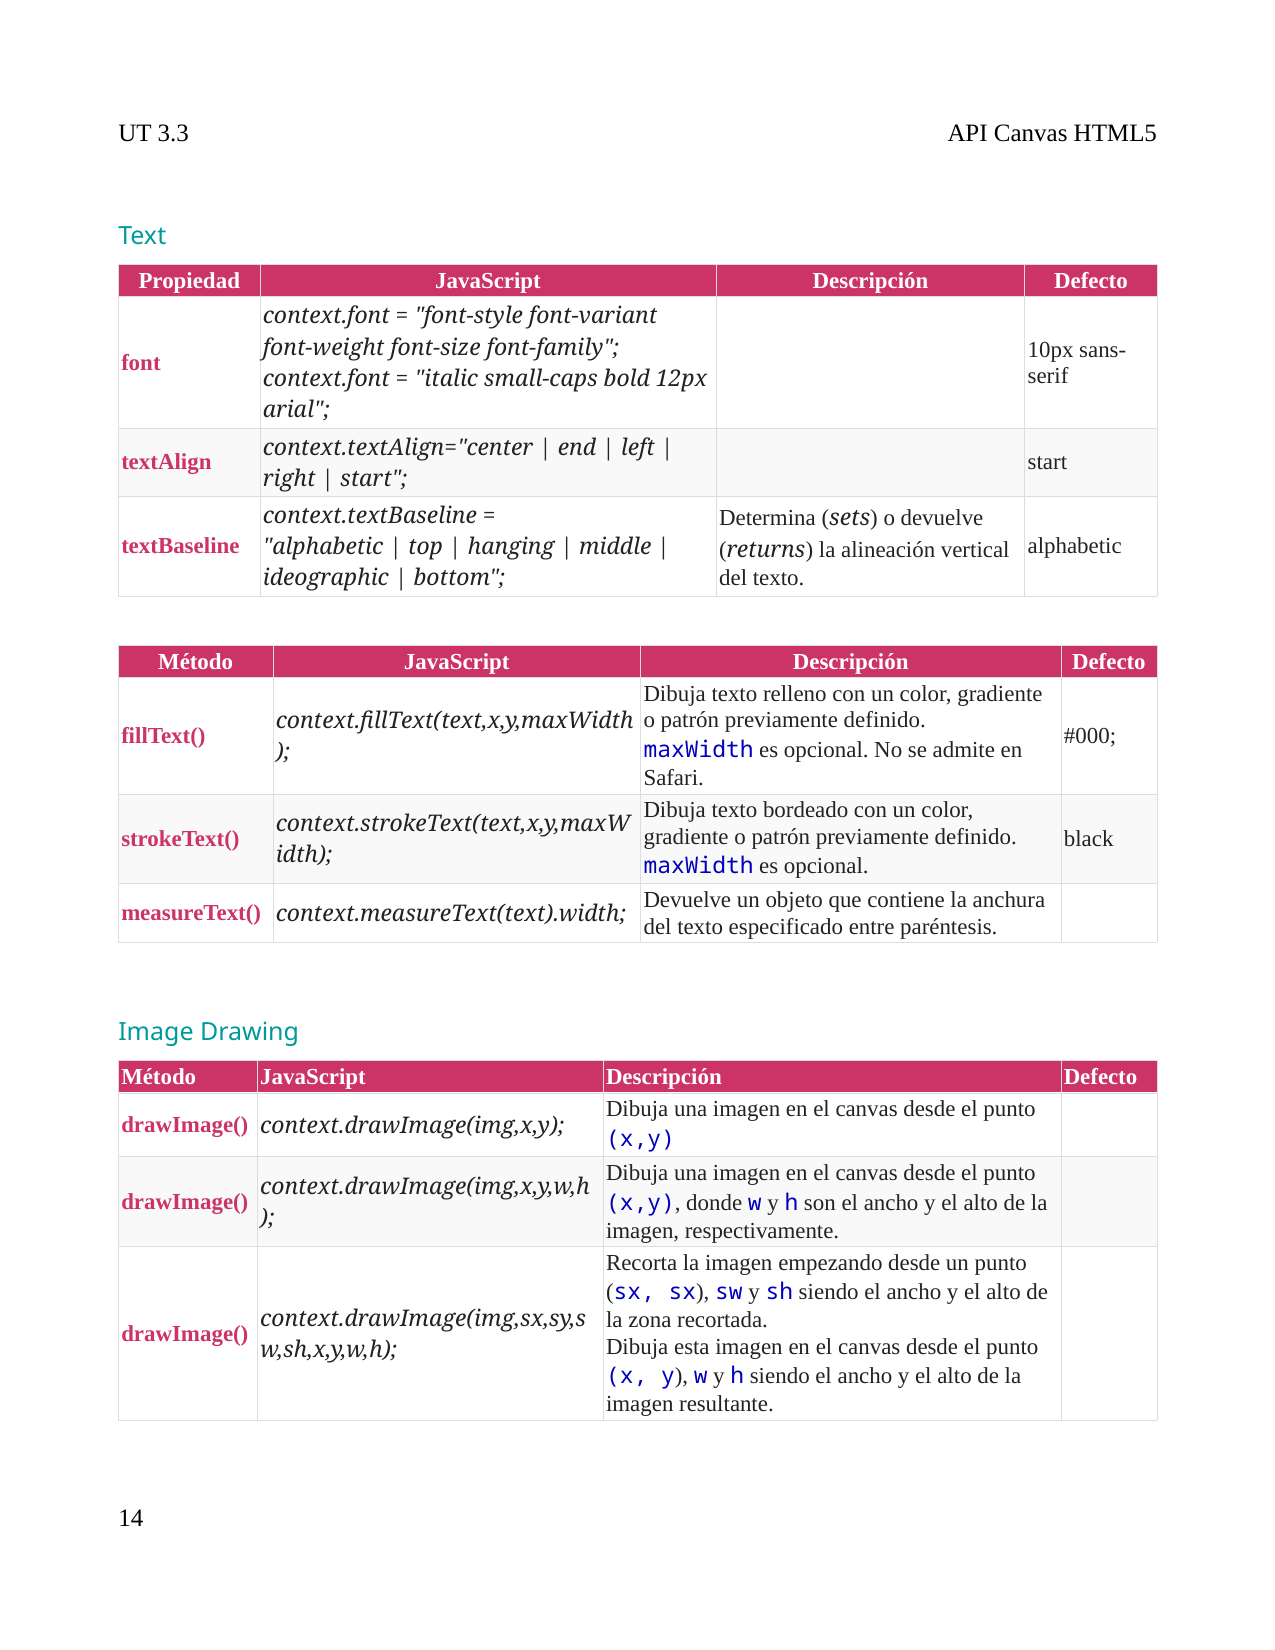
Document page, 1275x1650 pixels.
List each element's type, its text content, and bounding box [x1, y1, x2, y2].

table_cell fillText() [119, 678, 273, 793]
subtitle Image Drawing [118, 1014, 1157, 1048]
table_header Defecto [1062, 646, 1157, 677]
table_header JavaScript [258, 1061, 603, 1092]
table_cell context.strokeText(text,x,y,maxWidth); [274, 795, 640, 883]
subtitle Text [118, 218, 1157, 252]
table_cell context.fillText(text,x,y,maxWidth); [274, 678, 640, 793]
table_cell [1062, 1247, 1157, 1420]
table_header Descripción [641, 646, 1061, 677]
table_cell [1062, 1094, 1157, 1156]
table_cell context.textAlign="center | end | left | right | start"; [261, 429, 716, 496]
table_cell textAlign [119, 429, 260, 496]
table_cell drawImage() [119, 1094, 257, 1156]
table_header JavaScript [261, 265, 716, 296]
table_cell Dibuja una imagen en el canvas desde el punto (x,y), donde w y h son el ancho y el alto de la imagen, respectivamente. [604, 1157, 1061, 1246]
table_cell context.textBaseline = "alphabetic | top | hanging | middle | ideographic | bottom"; [261, 497, 716, 596]
table_cell measureText() [119, 884, 273, 942]
table_cell 10px sans-serif [1025, 297, 1157, 427]
table_cell Dibuja texto relleno con un color, gradiente o patrón previamente definido. maxWidth es opcional. No se admite en Safari. [641, 678, 1061, 793]
table_cell #000; [1062, 678, 1157, 793]
table_cell context.drawImage(img,x,y,w,h); [258, 1157, 603, 1246]
table_cell drawImage() [119, 1247, 257, 1420]
table_header Método [119, 1061, 257, 1092]
table_cell font [119, 297, 260, 427]
table_cell context.drawImage(img,sx,sy,sw,sh,x,y,w,h); [258, 1247, 603, 1420]
table_header Defecto [1062, 1061, 1157, 1092]
table_cell context.font = "font-style font-variant font-weight font-size font-family"; context.font = "italic small-caps bold 12px arial"; [261, 297, 716, 427]
table_header JavaScript [274, 646, 640, 677]
table_header Defecto [1025, 265, 1157, 296]
table_cell Devuelve un objeto que contiene la anchura del texto especificado entre paréntesis. [641, 884, 1061, 942]
table_cell context.measureText(text).width; [274, 884, 640, 942]
table_cell context.drawImage(img,x,y); [258, 1094, 603, 1156]
table_header Descripción [717, 265, 1024, 296]
table_cell strokeText() [119, 795, 273, 883]
table_cell [717, 297, 1024, 427]
table_cell Recorta la imagen empezando desde un punto (sx, sx), sw y sh siendo el ancho y el alto de la zona recortada. Dibuja esta imagen en el canvas desde el punto (x, y), w y h siendo el ancho y el alto de la imagen resultante. [604, 1247, 1061, 1420]
table_cell [717, 429, 1024, 496]
table_cell Dibuja una imagen en el canvas desde el punto (x,y) [604, 1094, 1061, 1156]
table_cell [1062, 884, 1157, 942]
table_cell black [1062, 795, 1157, 883]
table_cell textBaseline [119, 497, 260, 596]
table_header Método [119, 646, 273, 677]
table_cell Determina (sets) o devuelve (returns) la alineación vertical del texto. [717, 497, 1024, 596]
table_header Propiedad [119, 265, 260, 296]
table_header Descripción [604, 1061, 1061, 1092]
table_cell Dibuja texto bordeado con un color, gradiente o patrón previamente definido. maxWidth es opcional. [641, 795, 1061, 883]
table_cell alphabetic [1025, 497, 1157, 596]
table_cell drawImage() [119, 1157, 257, 1246]
table_cell [1062, 1157, 1157, 1246]
table_cell start [1025, 429, 1157, 496]
